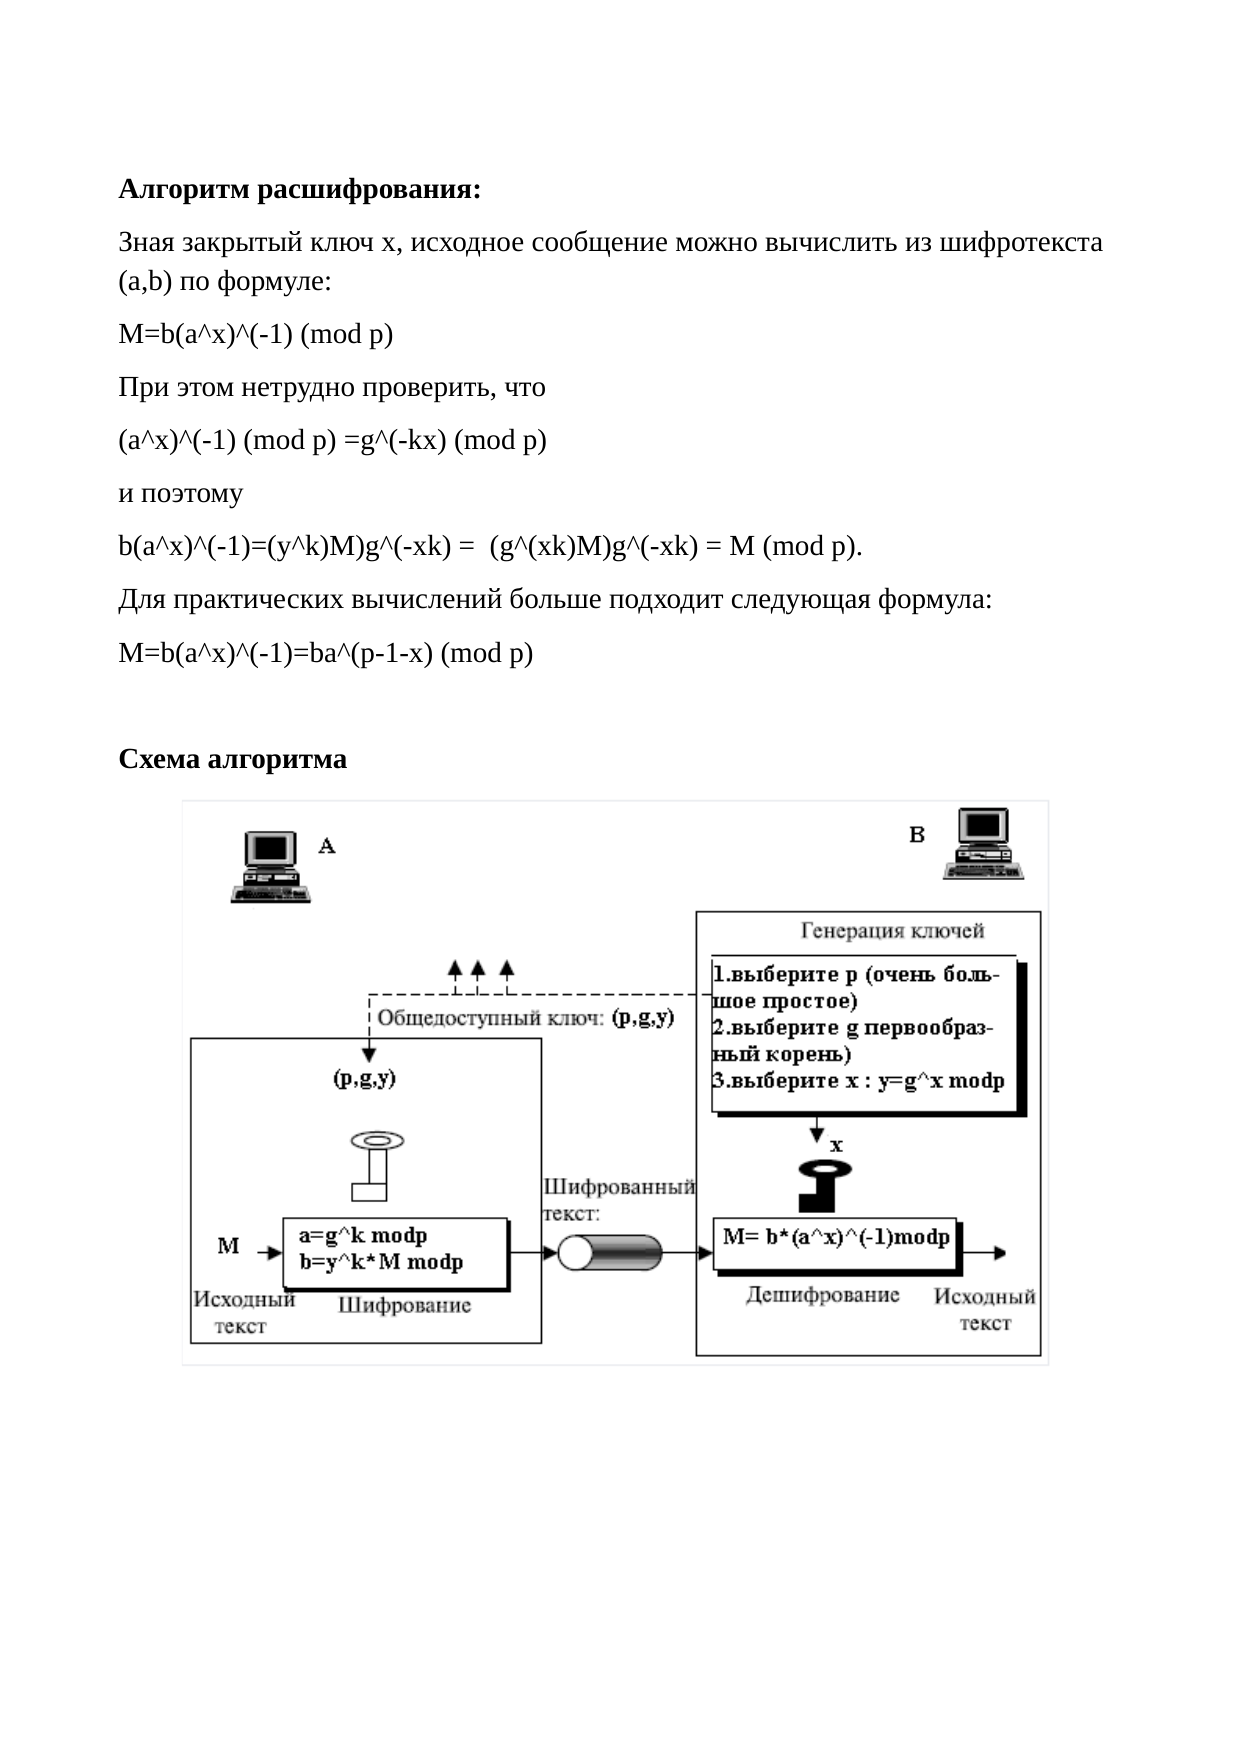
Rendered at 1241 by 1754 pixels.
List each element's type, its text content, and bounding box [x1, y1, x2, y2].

text M=b(a^x)^(-1)=ba^(p-1-x) (mod p) [118, 635, 1122, 668]
text Алгоритм расшифрования: [118, 171, 1122, 205]
picture [181, 794, 1059, 1374]
text b(a^x)^(-1)=(y^k)M)g^(-xk) = (g^(xk)M)g^(-xk) = M (mod p). [118, 528, 1122, 562]
text Схема алгоритма [118, 741, 1122, 774]
text (a^x)^(-1) (mod p) =g^(-kx) (mod p) [118, 422, 1122, 456]
text Для практических вычислений больше подходит следующая формула: [118, 582, 1122, 615]
text Зная закрытый ключ x, исходное сообщение можно вычислить из шифротекста (a,b) по формуле: [118, 224, 1122, 296]
text M=b(a^x)^(-1) (mod p) [118, 316, 1122, 349]
text При этом нетрудно проверить, что [118, 369, 1122, 403]
text и поэтому [118, 475, 1122, 509]
